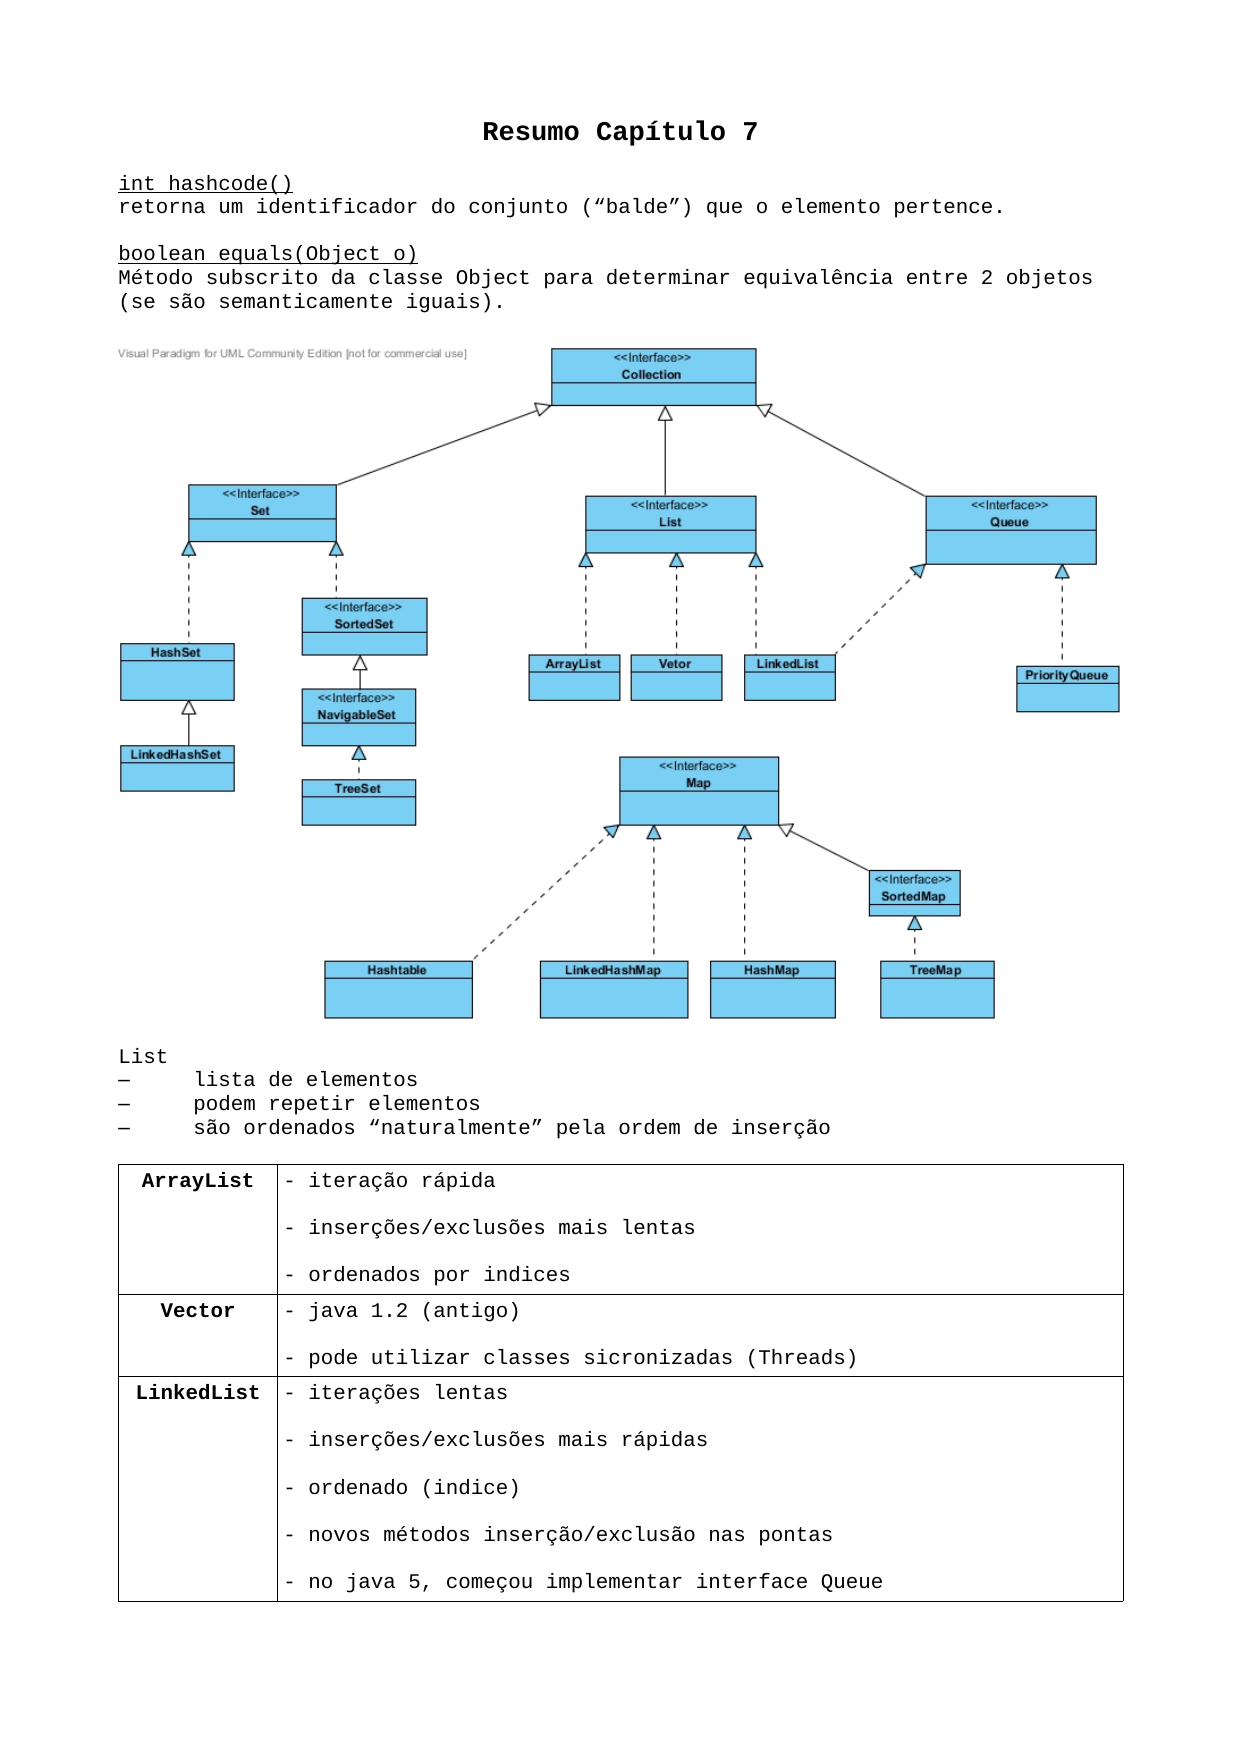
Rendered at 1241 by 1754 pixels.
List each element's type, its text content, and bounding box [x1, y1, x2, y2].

text Resumo Capítulo 7 [118, 118, 1122, 149]
text Método subscrito da classe Object para determinar equivalência entre 2 objetos (se são semanticamente iguais). [118, 267, 1122, 314]
table_cell - java 1.2 (antigo) - pode utilizar classes sicronizadas (Threads) [278, 1295, 1123, 1376]
list lista de elementos [118, 1069, 1122, 1093]
table_cell Vector [119, 1295, 277, 1376]
table_header - iteração rápida - inserções/exclusões mais lentas - ordenados por indices [278, 1165, 1123, 1294]
text retorna um identificador do conjunto (“balde”) que o elemento pertence. [118, 196, 1122, 220]
table_cell LinkedList [119, 1377, 277, 1601]
picture [118, 346, 1123, 1022]
text List [118, 1046, 1122, 1069]
table_header ArrayList [119, 1165, 277, 1294]
text int hashcode() [118, 172, 1122, 196]
list são ordenados “naturalmente” pela ordem de inserção [118, 1117, 1122, 1140]
table_cell - iterações lentas - inserções/exclusões mais rápidas - ordenado (indice) - novos métodos inserção/exclusão nas pontas - no java 5, começou implementar interface Queue [278, 1377, 1123, 1601]
list podem repetir elementos [118, 1093, 1122, 1117]
text boolean equals(Object o) [118, 243, 1122, 267]
